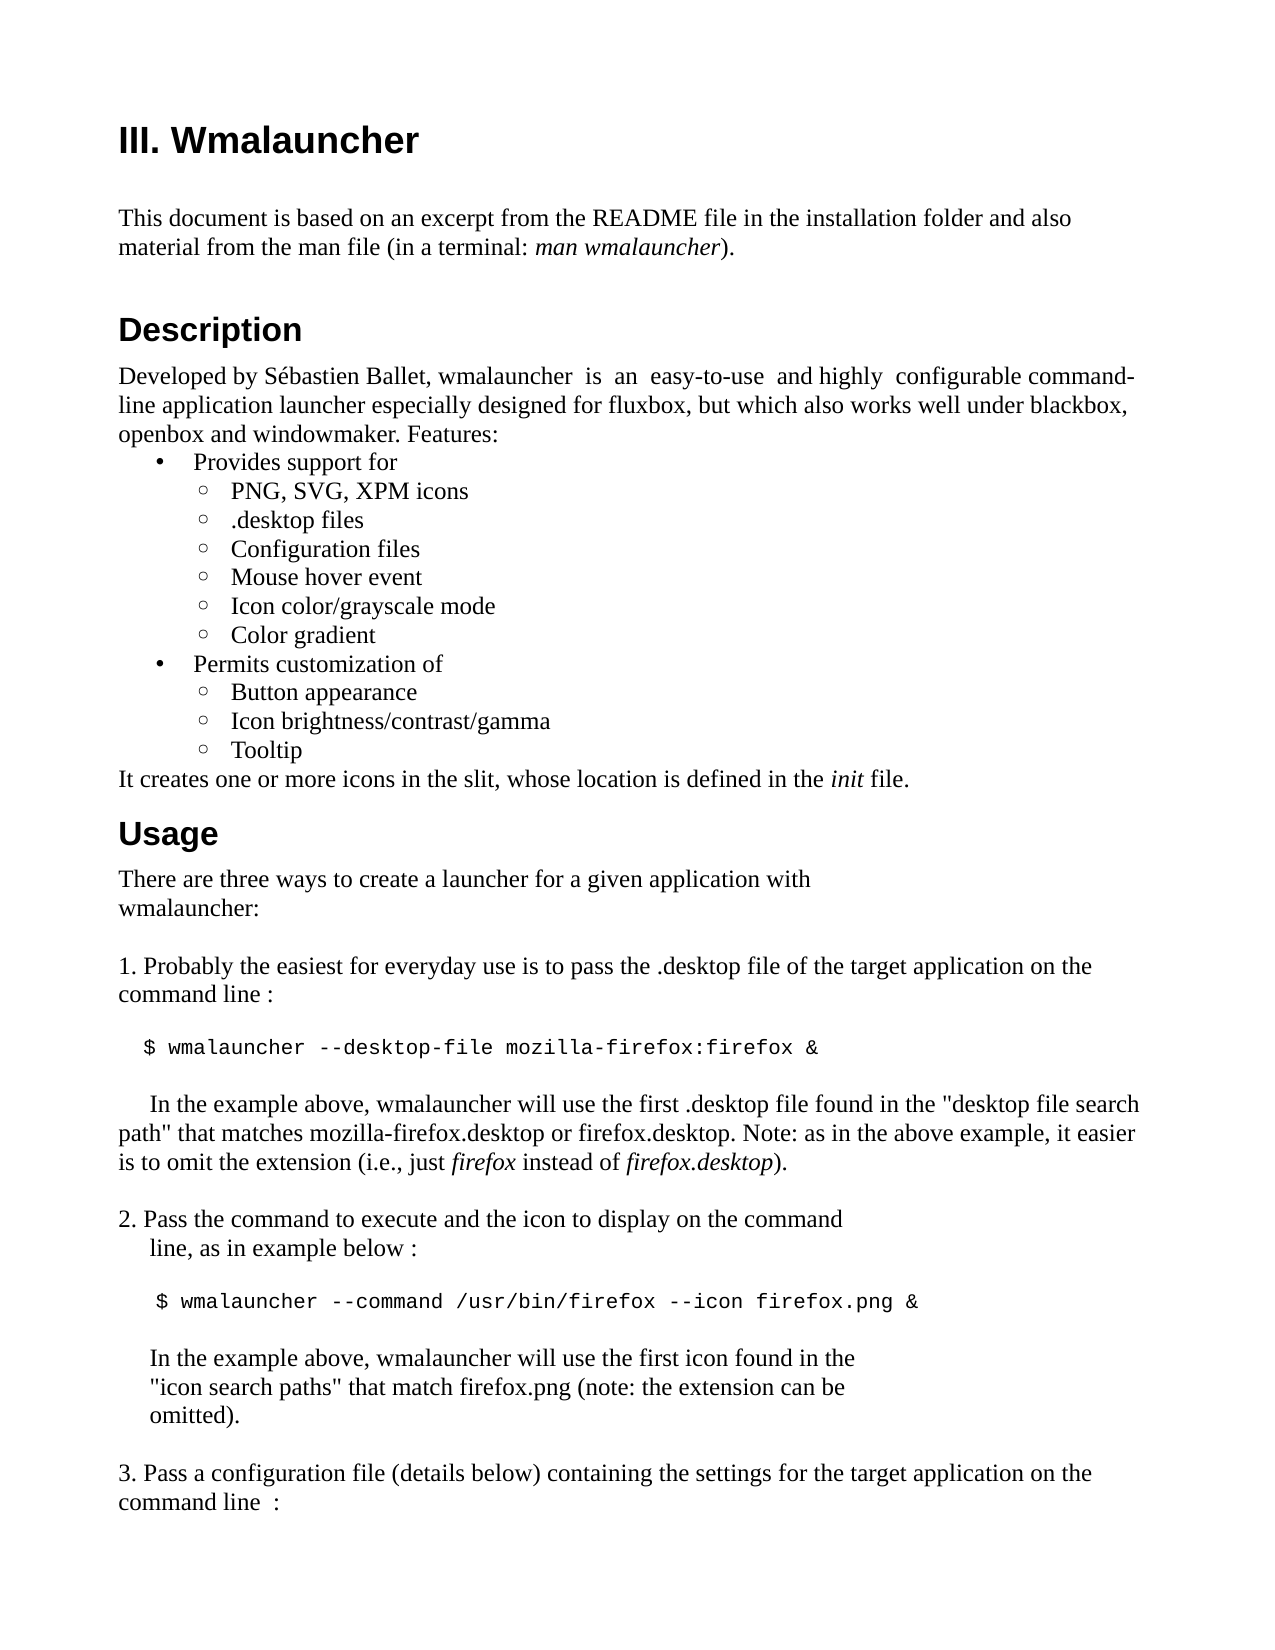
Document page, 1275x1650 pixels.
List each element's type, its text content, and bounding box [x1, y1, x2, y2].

text Developed by Sébastien Ballet, wmalauncher is an easy-to-use and highly configurable command-line application launcher especially designed for fluxbox, but which also works well under blackbox, openbox and windowmaker. Features: [118, 361, 1157, 447]
text omitted). [118, 1401, 1157, 1429]
text 3. Pass a configuration file (details below) containing the settings for the target application on the command line : [118, 1458, 1157, 1516]
list Icon brightness/contrast/gamma [193, 706, 1157, 735]
text This document is based on an excerpt from the README file in the installation folder and also material from the man file (in a terminal: man wmalauncher). [118, 203, 1157, 261]
text There are three ways to create a launcher for a given application with [118, 864, 1157, 893]
list Mouse hover event [193, 562, 1157, 591]
text It creates one or more icons in the slit, whose location is defined in the init file. [118, 764, 1157, 792]
list Configuration files [193, 534, 1157, 562]
text In the example above, wmalauncher will use the first .desktop file found in the "desktop file search path" that matches mozilla-firefox.desktop or firefox.desktop. Note: as in the above example, it easier is to omit the extension (i.e., just firefox instead of firefox.desktop). [118, 1089, 1157, 1176]
list PNG, SVG, XPM icons [193, 476, 1157, 505]
text In the example above, wmalauncher will use the first icon found in the [118, 1343, 1157, 1372]
text "icon search paths" that match firefox.png (note: the extension can be [118, 1372, 1157, 1401]
text line, as in example below : [118, 1233, 1157, 1262]
text 1. Probably the easiest for everyday use is to pass the .desktop file of the target application on the command line : [118, 951, 1157, 1008]
text $ wmalauncher --command /usr/bin/firefox --icon firefox.png & [118, 1291, 1157, 1314]
subtitle Usage [118, 813, 1157, 852]
list .desktop files [193, 505, 1157, 534]
list Button appearance [193, 677, 1157, 706]
text 2. Pass the command to execute and the icon to display on the command [118, 1204, 1157, 1233]
list Icon color/grayscale mode [193, 591, 1157, 620]
text $ wmalauncher --desktop-file mozilla-firefox:firefox & [118, 1037, 1157, 1061]
list Tooltip [193, 735, 1157, 764]
text wmalauncher: [118, 893, 1157, 922]
subtitle III. Wmalauncher [118, 118, 1157, 162]
list Provides support for [156, 447, 1157, 476]
list Permits customization of [156, 649, 1157, 677]
list Color gradient [193, 620, 1157, 649]
subtitle Description [118, 310, 1157, 349]
